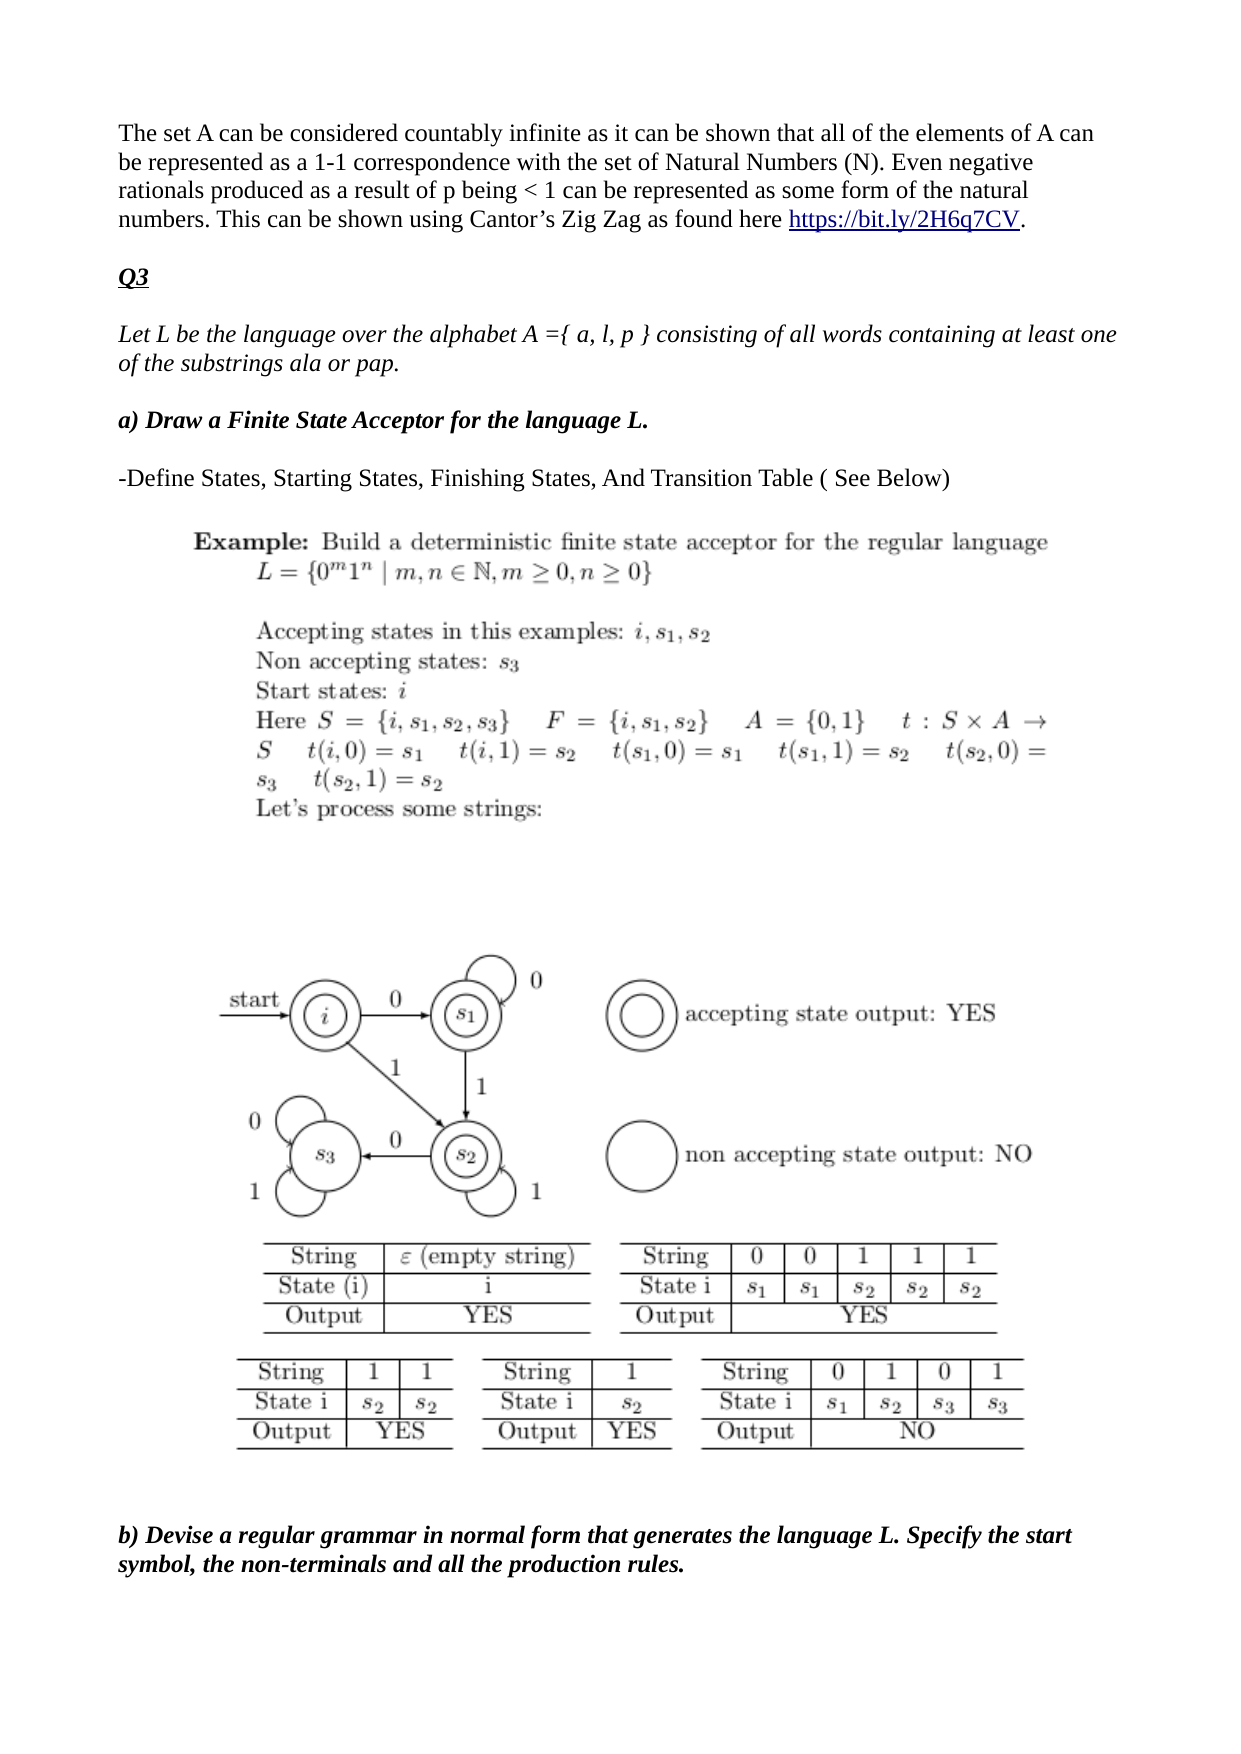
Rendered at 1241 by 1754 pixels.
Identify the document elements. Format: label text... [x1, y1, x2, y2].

text b) Devise a regular grammar in normal form that generates the language L. Specify the start symbol, the non-terminals and all the production rules. [118, 1520, 1122, 1578]
text Q3 [118, 262, 1122, 291]
text The set A can be considered countably infinite as it can be shown that all of the elements of A can be represented as a 1-1 correspondence with the set of Natural Numbers (N). Even negative rationals produced as a result of p being < 1 can be represented as some form of the natural numbers. This can be shown using Cantor’s Zig Zag as found here https://bit.ly/2H6q7CV. [118, 118, 1122, 233]
text -Define States, Starting States, Finishing States, And Transition Table ( See Below) [118, 463, 1122, 492]
text a) Draw a Finite State Acceptor for the language L. [118, 406, 1122, 434]
text Let L be the language over the alphabet A ={ a, l, p } consisting of all words containing at least one of the substrings ala or pap. [118, 319, 1122, 377]
picture [146, 520, 1095, 868]
picture [138, 896, 1103, 1492]
